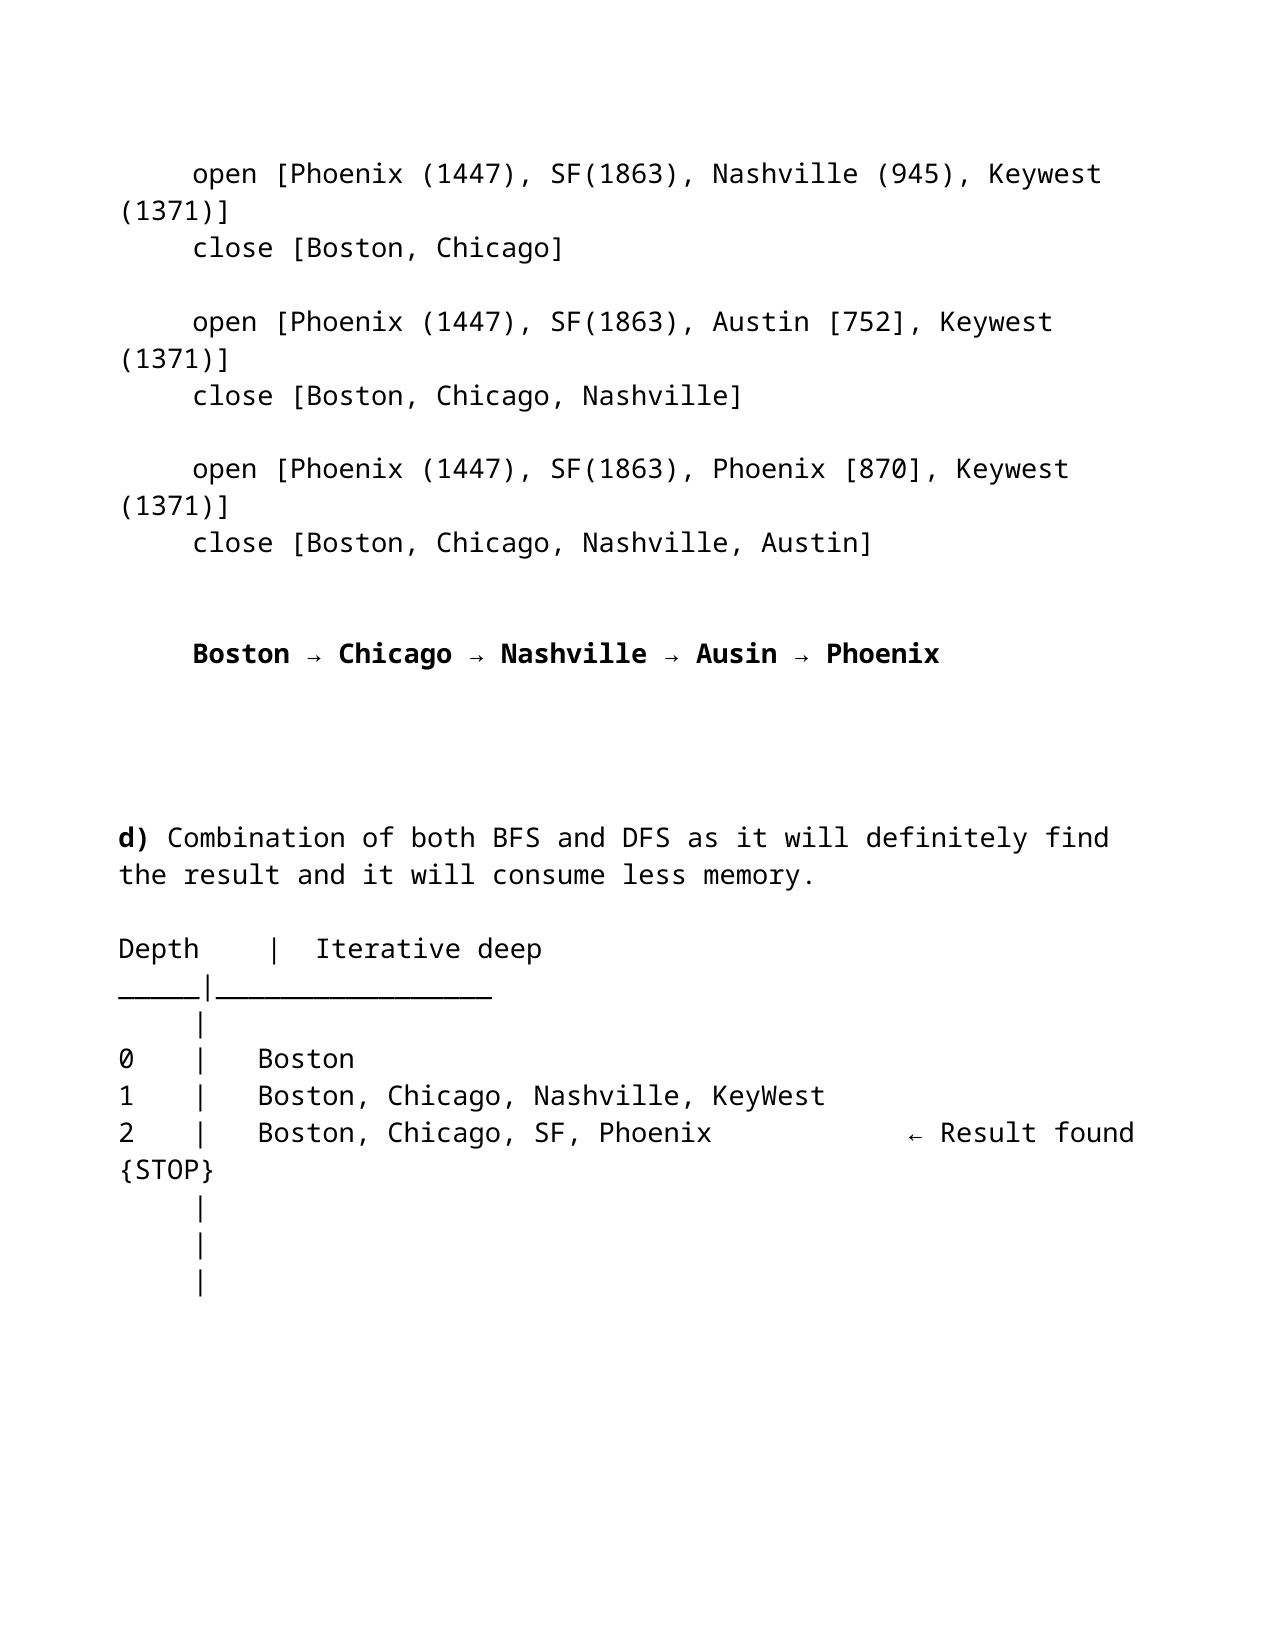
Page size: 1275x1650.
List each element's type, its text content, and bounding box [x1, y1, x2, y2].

text close [Boston, Chicago, Nashville] [118, 376, 1157, 413]
text Depth | Iterative deep [118, 929, 1157, 966]
text | [118, 1187, 1157, 1224]
text open [Phoenix (1447), SF(1863), Nashville (945), Keywest (1371)] [118, 155, 1157, 229]
text 0 | Boston [118, 1040, 1157, 1077]
text | [118, 1224, 1157, 1261]
text open [Phoenix (1447), SF(1863), Phoenix [870], Keywest (1371)] [118, 450, 1157, 524]
text | [118, 1003, 1157, 1040]
text Boston → Chicago → Nashville → Ausin → Phoenix [118, 634, 1157, 671]
text 2 | Boston, Chicago, SF, Phoenix ← Result found {STOP} [118, 1114, 1157, 1187]
text close [Boston, Chicago] [118, 229, 1157, 266]
text 1 | Boston, Chicago, Nashville, KeyWest [118, 1077, 1157, 1114]
text close [Boston, Chicago, Nashville, Austin] [118, 524, 1157, 561]
text _____|_________________ [118, 966, 1157, 1003]
text open [Phoenix (1447), SF(1863), Austin [752], Keywest (1371)] [118, 302, 1157, 376]
text | [118, 1261, 1157, 1298]
text d) Combination of both BFS and DFS as it will definitely find the result and it will consume less memory. [118, 819, 1157, 892]
